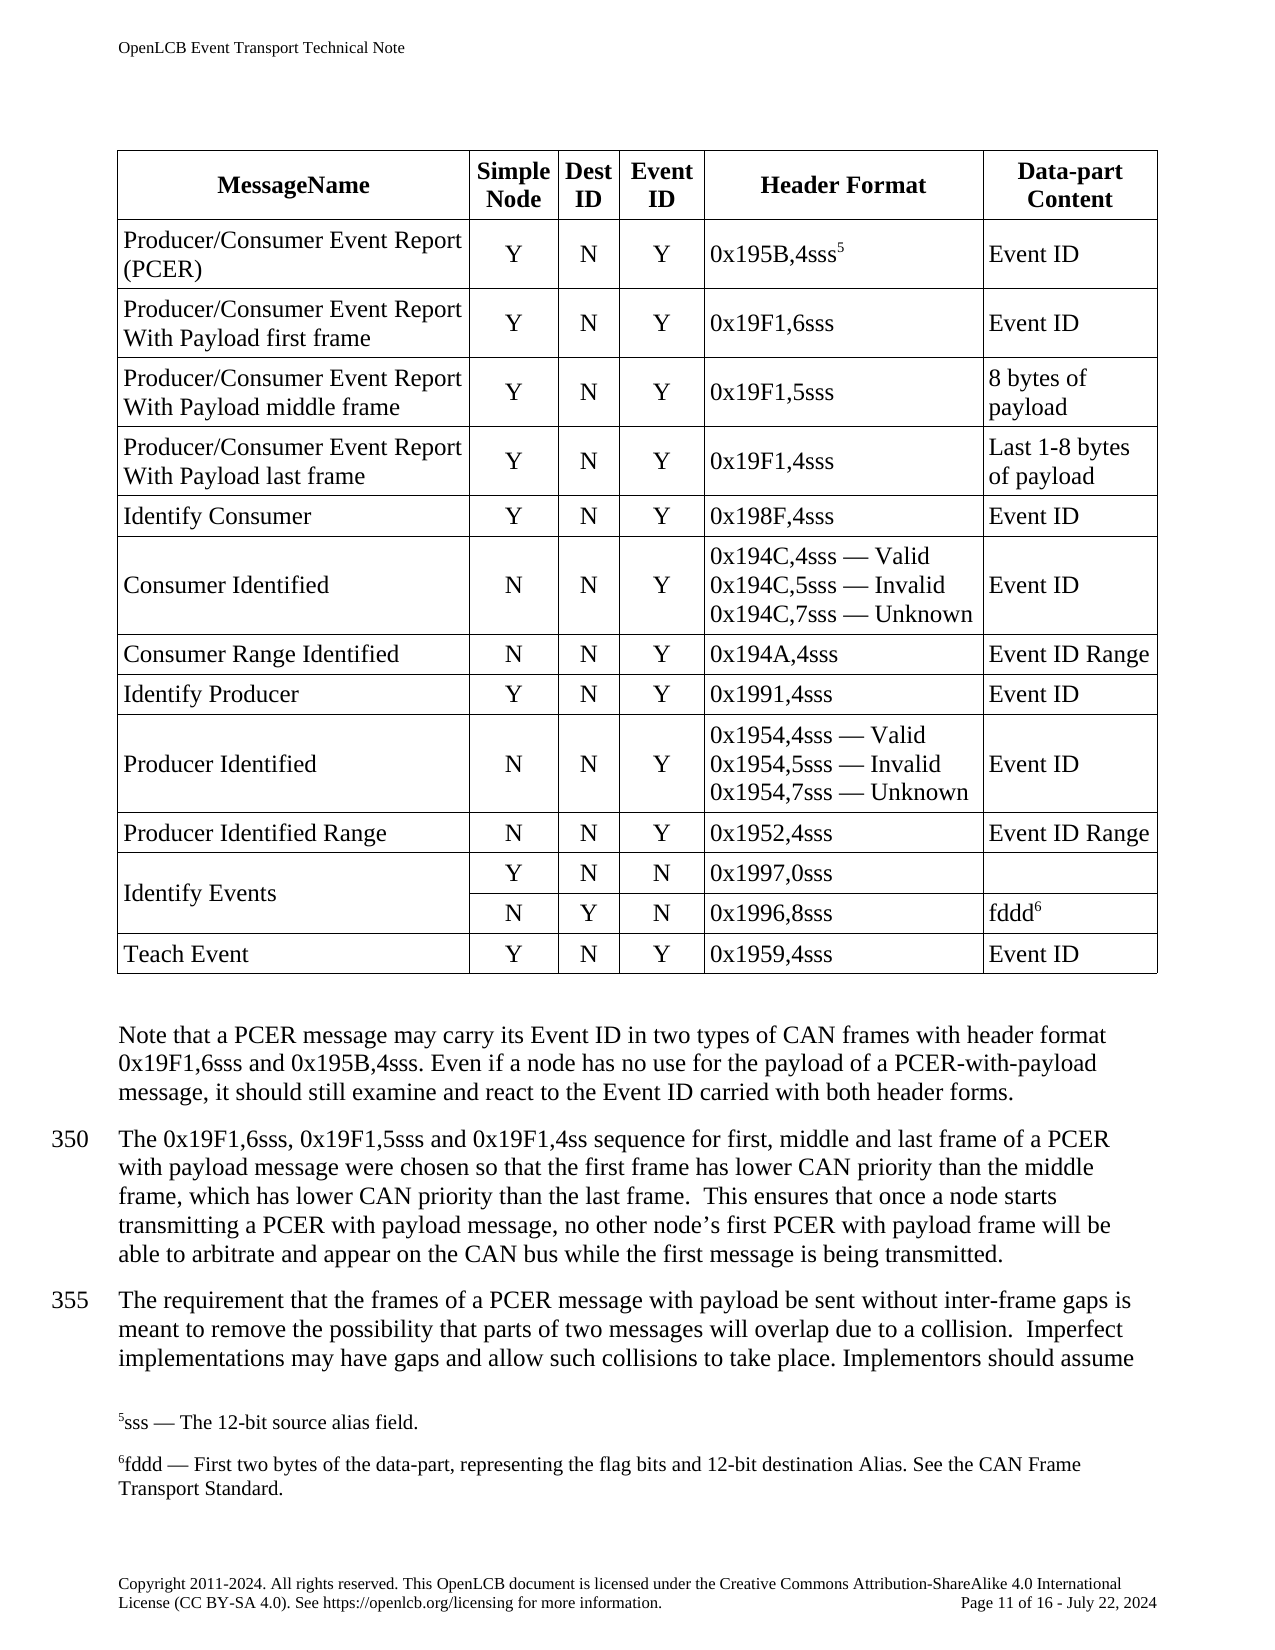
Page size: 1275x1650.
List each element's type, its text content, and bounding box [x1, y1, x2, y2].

table_cell Y [559, 894, 619, 933]
table_header MessageName [118, 151, 469, 219]
table_cell Y [620, 537, 704, 633]
table_cell N [559, 427, 619, 495]
table_cell Identify Consumer [118, 496, 469, 536]
table_header Dest ID [559, 151, 619, 219]
table_cell N [559, 853, 619, 892]
table_cell Event ID [984, 220, 1157, 288]
table_cell N [559, 289, 619, 357]
table_cell N [559, 537, 619, 633]
table_cell Event ID [984, 675, 1157, 714]
table_cell 0x1996,8sss [705, 894, 983, 933]
table_cell Event ID [984, 934, 1157, 973]
table_cell 0x195B,4sss [705, 220, 983, 288]
table_cell 0x1959,4sss [705, 934, 983, 973]
table_cell Y [470, 496, 558, 536]
table_header Simple Node [470, 151, 558, 219]
table_cell N [470, 537, 558, 633]
table_cell Consumer Range Identified [118, 635, 469, 674]
table_cell Y [470, 934, 558, 973]
text The requirement that the frames of a PCER message with payload be sent without inter-frame gaps is meant to remove the possibility that parts of two messages will overlap due to a collision. Imperfect implementations may have gaps and allow such collisions to take place. Implementors should assume [118, 1285, 1157, 1371]
table_cell Y [620, 358, 704, 426]
table_cell N [559, 715, 619, 812]
table_header Data-part Content [984, 151, 1157, 219]
text The 0x19F1,6sss, 0x19F1,5sss and 0x19F1,4ss sequence for first, middle and last frame of a PCER with payload message were chosen so that the first frame has lower CAN priority than the middle frame, which has lower CAN priority than the last frame. This ensures that once a node starts transmitting a PCER with payload message, no other node’s first PCER with payload frame will be able to arbitrate and appear on the CAN bus while the first message is being transmitted. [118, 1124, 1157, 1267]
table_cell N [559, 220, 619, 288]
table_cell 0x19F1,6sss [705, 289, 983, 357]
table_cell Producer/Consumer Event Report (PCER) [118, 220, 469, 288]
table_cell Y [470, 220, 558, 288]
table_cell N [559, 635, 619, 674]
table_cell N [470, 813, 558, 852]
table_cell 0x194A,4sss [705, 635, 983, 674]
table_header Event ID [620, 151, 704, 219]
table_cell Identify Producer [118, 675, 469, 714]
table_cell Y [620, 635, 704, 674]
table_cell N [559, 675, 619, 714]
table_cell Y [620, 220, 704, 288]
table_cell Y [470, 289, 558, 357]
table_cell Y [620, 289, 704, 357]
table_cell Y [620, 427, 704, 495]
table_cell 0x1991,4sss [705, 675, 983, 714]
table_cell Event ID Range [984, 813, 1157, 852]
table_cell N [620, 853, 704, 892]
text Note that a PCER message may carry its Event ID in two types of CAN frames with header format 0x19F1,6sss and 0x195B,4sss. Even if a node has no use for the payload of a PCER-with-payload message, it should still examine and react to the Event ID carried with both header forms. [118, 1020, 1157, 1106]
table_cell N [470, 894, 558, 933]
table_cell Event ID Range [984, 635, 1157, 674]
table_cell Consumer Identified [118, 537, 469, 633]
table_cell N [620, 894, 704, 933]
table_cell Y [620, 675, 704, 714]
table_cell 0x1952,4sss [705, 813, 983, 852]
table_cell Y [470, 358, 558, 426]
table_header Header Format [705, 151, 983, 219]
table_cell Event ID [984, 289, 1157, 357]
table_cell N [559, 496, 619, 536]
table_cell 0x198F,4sss [705, 496, 983, 536]
table_cell Y [620, 934, 704, 973]
table_cell ‍Producer/Consumer Event Report With Payload last frame [118, 427, 469, 495]
table_cell Y [620, 496, 704, 536]
table_cell Y [470, 675, 558, 714]
table_cell fddd [984, 894, 1157, 933]
table_cell 0x19F1,5sss [705, 358, 983, 426]
table_cell Y [470, 427, 558, 495]
table_cell Event ID [984, 537, 1157, 633]
table_cell 0x1954,4sss — Valid 0x1954,5sss — Invalid 0x1954,7sss — Unknown [705, 715, 983, 812]
table_cell Y [470, 853, 558, 892]
table_cell Event ID [984, 715, 1157, 812]
table_cell Producer Identified Range [118, 813, 469, 852]
table_cell ‍Producer/Consumer Event Report With Payload first frame [118, 289, 469, 357]
table_cell Y [620, 715, 704, 812]
table_cell ‍Producer/Consumer Event Report With Payload middle frame [118, 358, 469, 426]
table_cell 0x194C,4sss — Valid 0x194C,5sss — Invalid 0x194C,7sss — Unknown [705, 537, 983, 633]
table_cell Producer Identified [118, 715, 469, 812]
table_cell [984, 853, 1157, 892]
table_cell N [470, 635, 558, 674]
table_cell Last 1-8 bytes of payload [984, 427, 1157, 495]
table_cell N [559, 358, 619, 426]
table_cell Y [620, 813, 704, 852]
table_cell Event ID [984, 496, 1157, 536]
table_cell N [470, 715, 558, 812]
table_cell N [559, 934, 619, 973]
table_cell N [559, 813, 619, 852]
table_cell 8 bytes of payload [984, 358, 1157, 426]
table_cell 0x19F1,4sss [705, 427, 983, 495]
table_cell 0x1997,0sss [705, 853, 983, 892]
table_cell Teach Event [118, 934, 469, 973]
table_cell Identify Events [118, 853, 469, 933]
